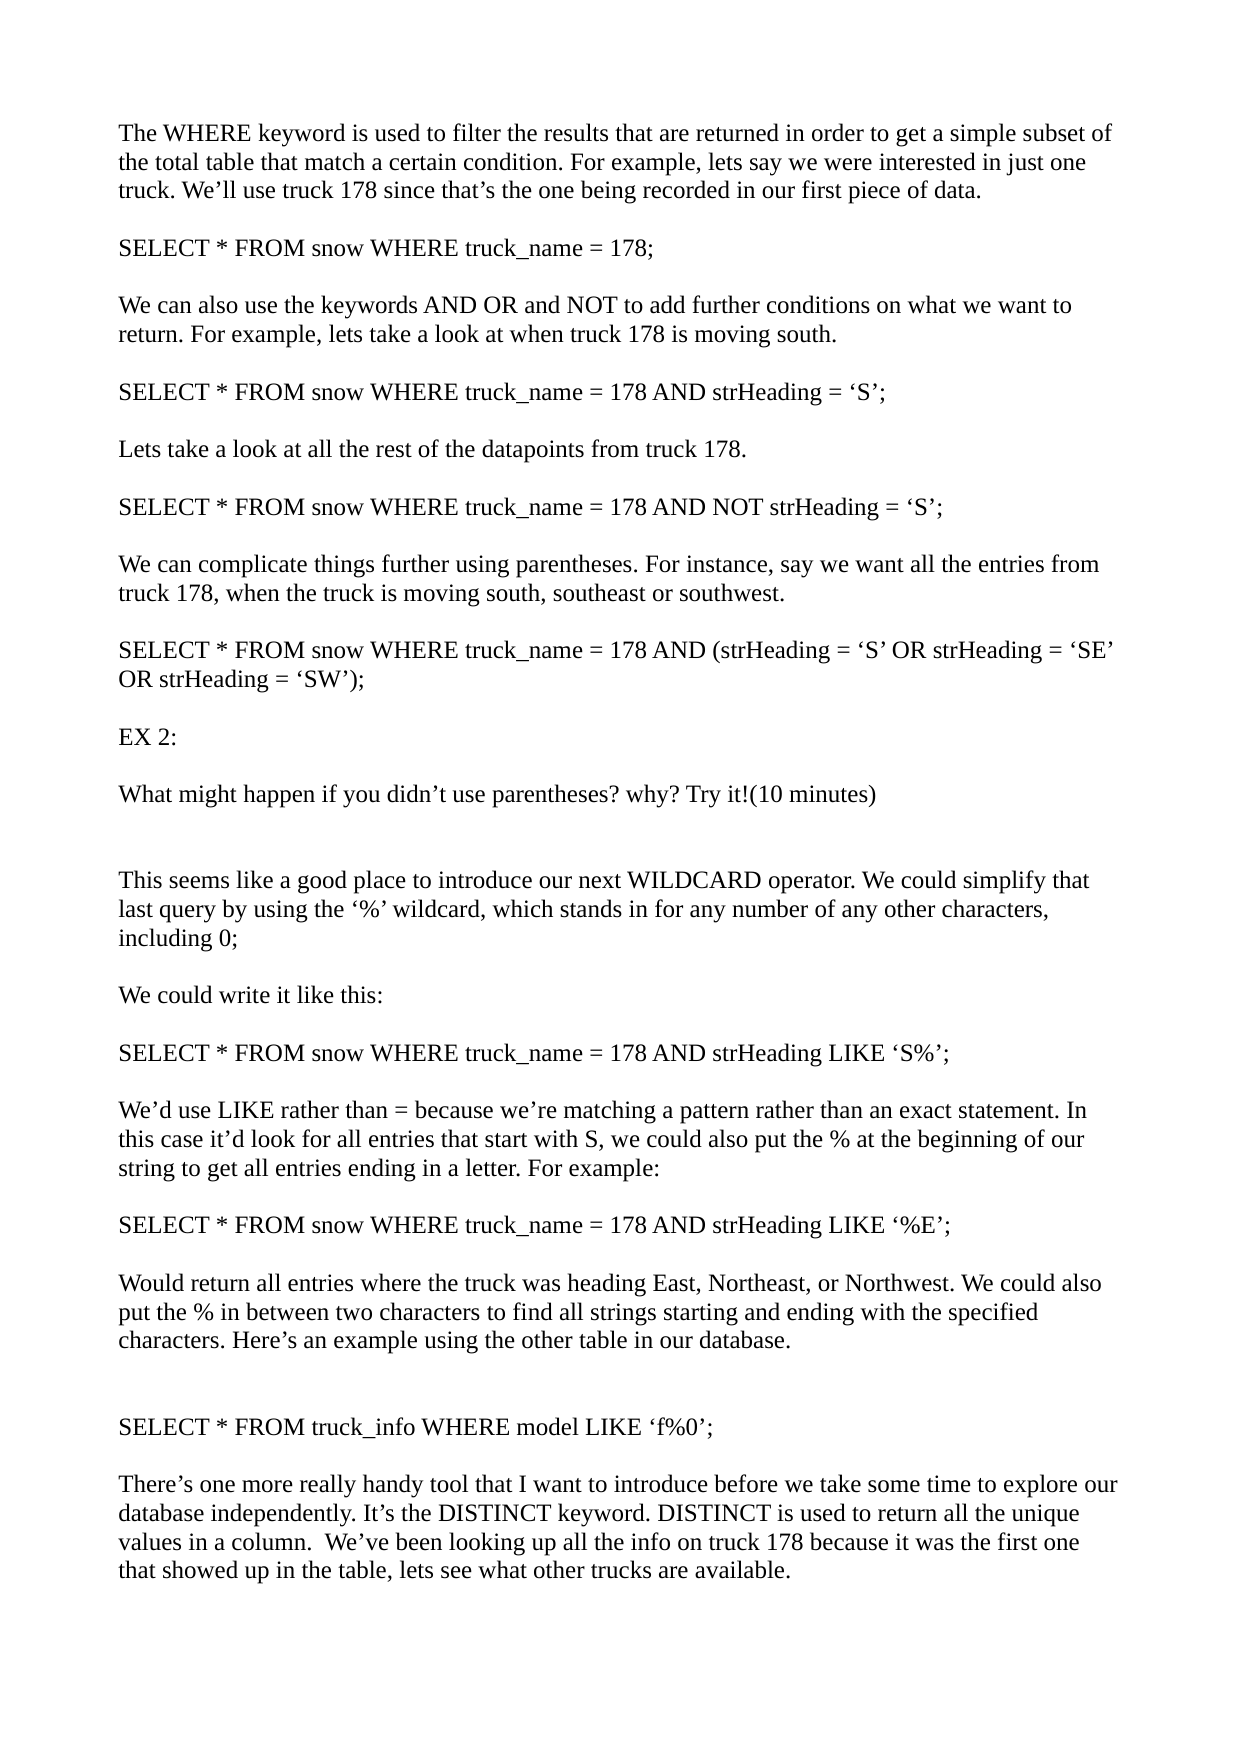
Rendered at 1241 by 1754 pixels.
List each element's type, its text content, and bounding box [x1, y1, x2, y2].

text There’s one more really handy tool that I want to introduce before we take some time to explore our database independently. It’s the DISTINCT keyword. DISTINCT is used to return all the unique values in a column. We’ve been looking up all the info on truck 178 because it was the first one that showed up in the table, lets see what other trucks are available. [118, 1469, 1122, 1584]
text We could write it like this: [118, 981, 1122, 1009]
text This seems like a good place to introduce our next WILDCARD operator. We could simplify that last query by using the ‘%’ wildcard, which stands in for any number of any other characters, including 0; [118, 866, 1122, 952]
text Would return all entries where the truck was heading East, Northeast, or Northwest. We could also put the % in between two characters to find all strings starting and ending with the specified characters. Here’s an example using the other table in our database. [118, 1268, 1122, 1354]
text SELECT * FROM snow WHERE truck_name = 178 AND strHeading LIKE ‘S%’; [118, 1038, 1122, 1067]
text SELECT * FROM snow WHERE truck_name = 178 AND NOT strHeading = ‘S’; [118, 492, 1122, 521]
text We can also use the keywords AND OR and NOT to add further conditions on what we want to return. For example, lets take a look at when truck 178 is moving south. [118, 291, 1122, 348]
text SELECT * FROM snow WHERE truck_name = 178 AND (strHeading = ‘S’ OR strHeading = ‘SE’ OR strHeading = ‘SW’); [118, 636, 1122, 693]
text SELECT * FROM snow WHERE truck_name = 178 AND strHeading = ‘S’; [118, 377, 1122, 406]
text We’d use LIKE rather than = because we’re matching a pattern rather than an exact statement. In this case it’d look for all entries that start with S, we could also put the % at the beginning of our string to get all entries ending in a letter. For example: [118, 1096, 1122, 1182]
text SELECT * FROM snow WHERE truck_name = 178; [118, 233, 1122, 262]
text EX 2: [118, 722, 1122, 751]
text We can complicate things further using parentheses. For instance, say we want all the entries from truck 178, when the truck is moving south, southeast or southwest. [118, 549, 1122, 607]
text What might happen if you didn’t use parentheses? why? Try it!(10 minutes) [118, 779, 1122, 808]
text SELECT * FROM truck_info WHERE model LIKE ‘f%0’; [118, 1412, 1122, 1441]
text The WHERE keyword is used to filter the results that are returned in order to get a simple subset of the total table that match a certain condition. For example, lets say we were interested in just one truck. We’ll use truck 178 since that’s the one being recorded in our first piece of data. [118, 118, 1122, 204]
text SELECT * FROM snow WHERE truck_name = 178 AND strHeading LIKE ‘%E’; [118, 1211, 1122, 1239]
text Lets take a look at all the rest of the datapoints from truck 178. [118, 434, 1122, 463]
